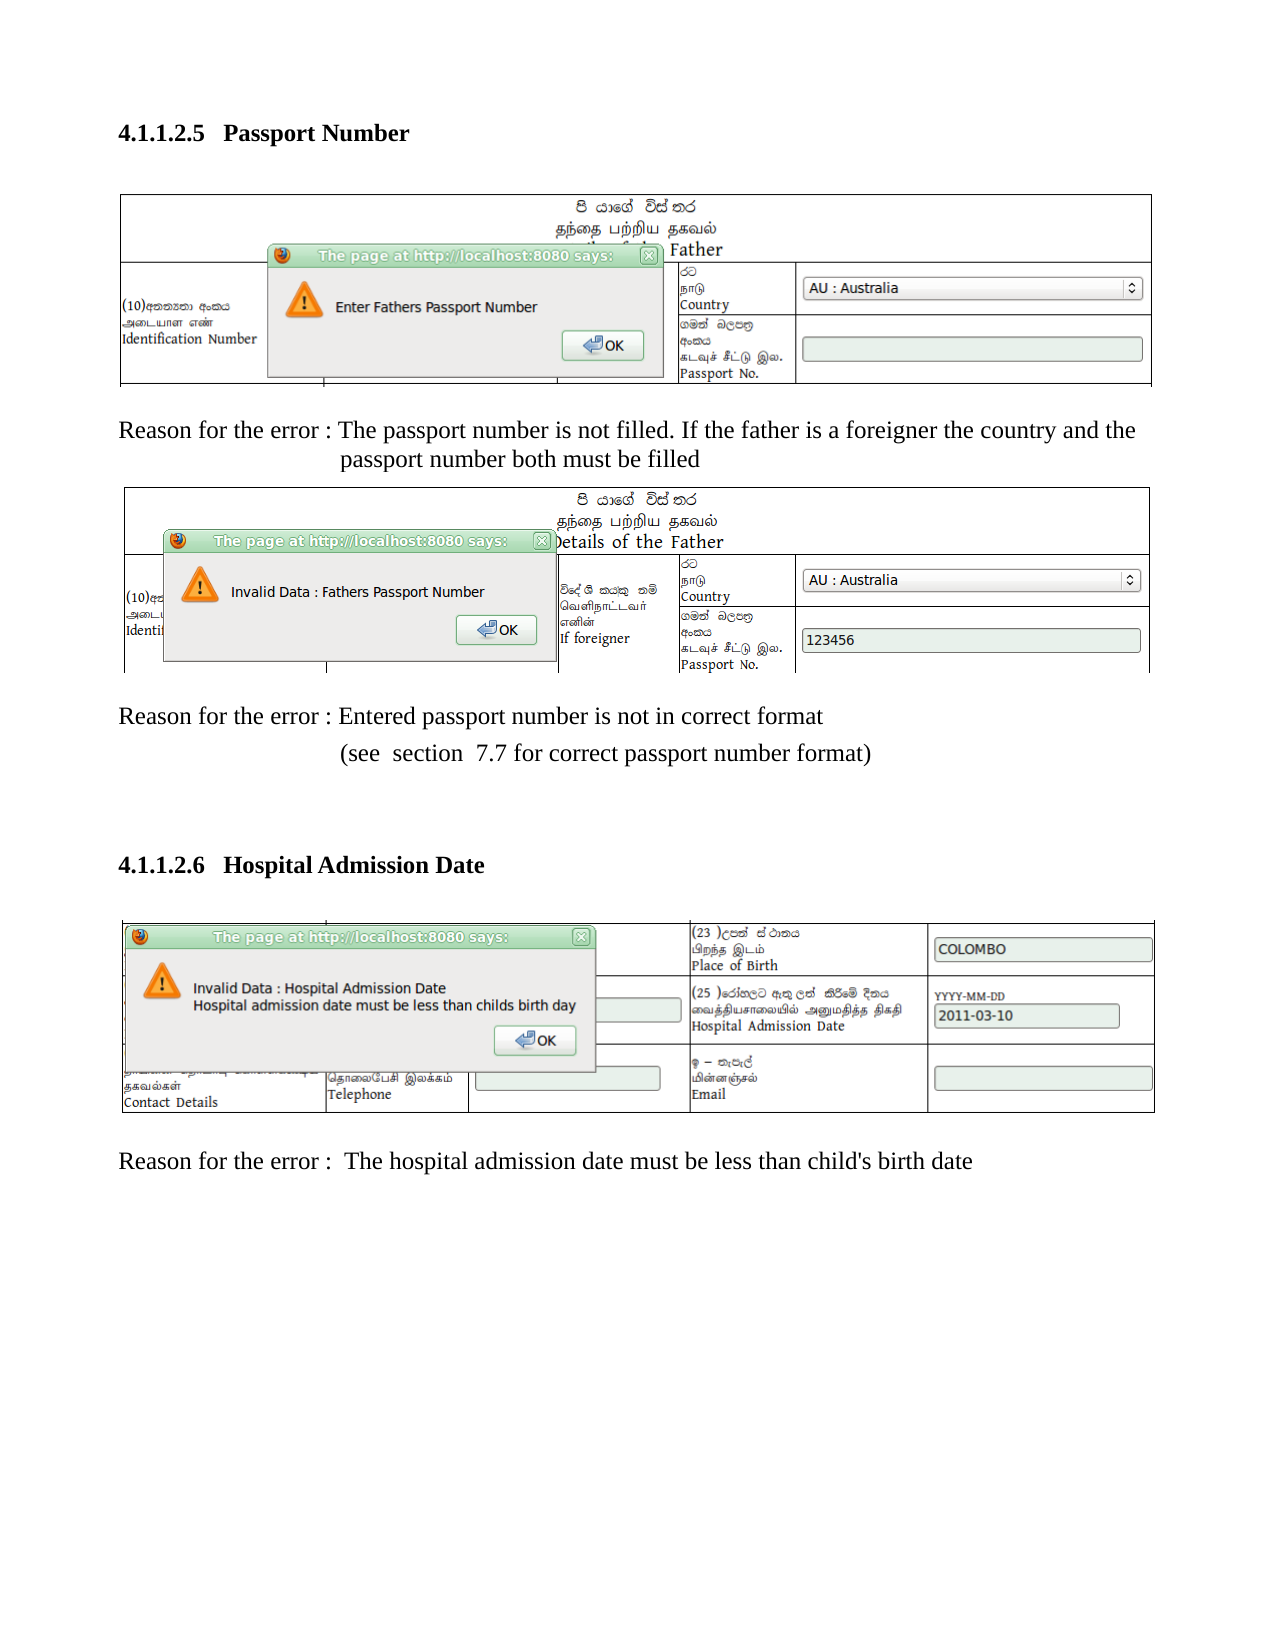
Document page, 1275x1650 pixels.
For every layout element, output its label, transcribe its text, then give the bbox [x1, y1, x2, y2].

text Reason for the error : Entered passport number is not in correct format [118, 701, 1157, 730]
subtitle Passport Number [118, 118, 1157, 147]
text (see section 7.7 for correct passport number format) [118, 730, 1157, 768]
subtitle Hospital Admission Date [118, 851, 1157, 879]
picture [118, 472, 1157, 673]
picture [118, 187, 1157, 387]
text Reason for the error : The hospital admission date must be less than child's birth date [118, 1146, 1157, 1174]
picture [118, 920, 1157, 1117]
text Reason for the error : The passport number is not filled. If the father is a foreigner the country and the passport number both must be filled [118, 415, 1157, 472]
